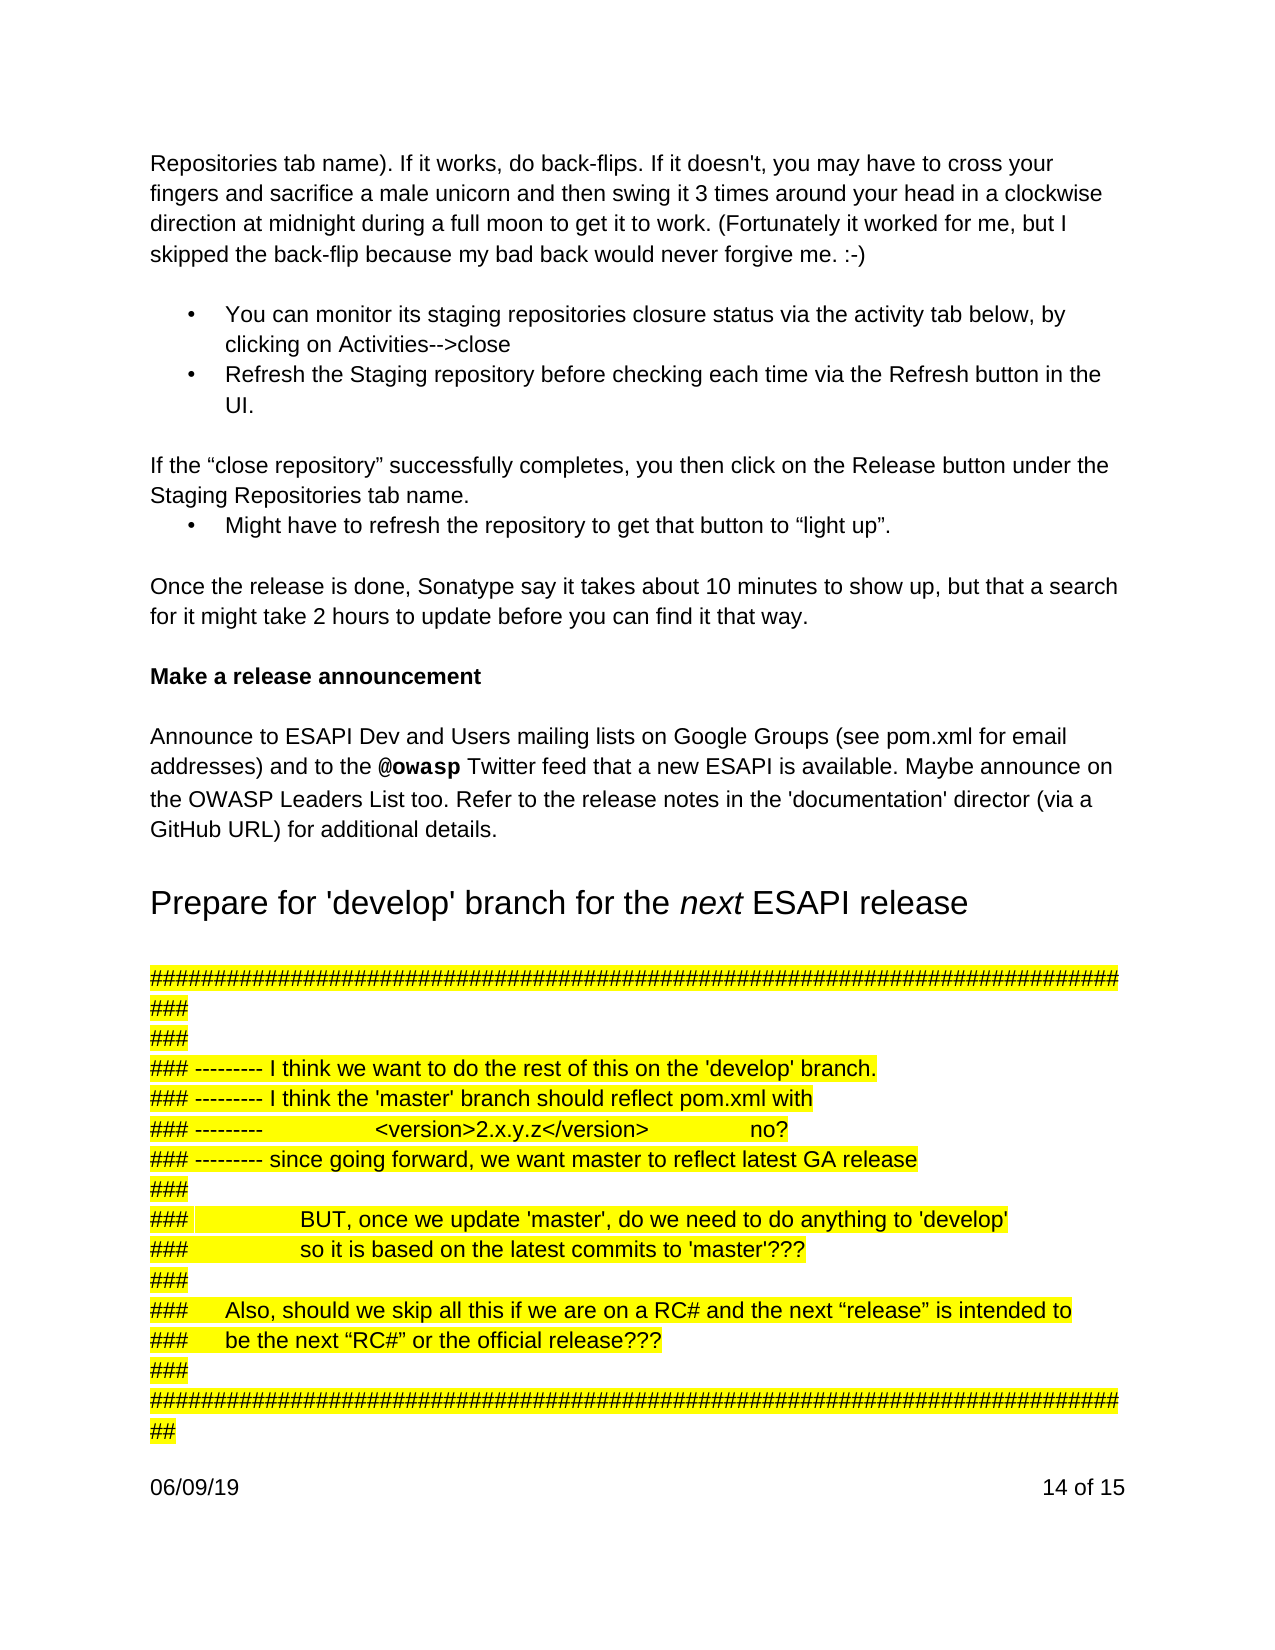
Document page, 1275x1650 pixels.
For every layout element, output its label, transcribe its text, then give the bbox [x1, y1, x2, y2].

text ### --------- <version>2.x.y.z</version> no? [150, 1116, 1125, 1142]
text ############################################################################### [150, 964, 1125, 1021]
list Refresh the Staging repository before checking each time via the Refresh button in the UI. [187, 361, 1125, 418]
text ### --------- I think the 'master' branch should reflect pom.xml with [150, 1085, 1125, 1112]
text ### --------- I think we want to do the rest of this on the 'develop' branch. [150, 1055, 1125, 1082]
text ### Also, should we skip all this if we are on a RC# and the next “release” is intended to [150, 1297, 1125, 1323]
list You can monitor its staging repositories closure status via the activity tab below, by clicking on Activities-->close [187, 301, 1125, 358]
text ############################################################################## [150, 1387, 1125, 1444]
list Might have to refresh the repository to get that button to “light up”. [187, 512, 1125, 539]
text Announce to ESAPI Dev and Users mailing lists on Google Groups (see pom.xml for email addresses) and to the @owasp Twitter feed that a new ESAPI is available. Maybe announce on the OWASP Leaders List too. Refer to the release notes in the 'documentation' director (via a GitHub URL) for additional details. [150, 723, 1125, 842]
text ### be the next “RC#” or the official release??? [150, 1327, 1125, 1353]
text ### [150, 1176, 1125, 1202]
text Make a release announcement [150, 663, 1125, 689]
text Repositories tab name). If it works, do back-flips. If it doesn't, you may have to cross your fingers and sacrifice a male unicorn and then swing it 3 times around your head in a clockwise direction at midnight during a full moon to get it to work. (Fortunately it worked for me, but I skipped the back-flip because my bad back would never forgive me. :-) [150, 150, 1125, 267]
text ### BUT, once we update 'master', do we need to do anything to 'develop' [150, 1206, 1125, 1233]
text ### so it is based on the latest commits to 'master'??? [150, 1236, 1125, 1263]
text ### [150, 1025, 1125, 1051]
subtitle Prepare for 'develop' branch for the next ESAPI release [150, 883, 1125, 922]
text ### [150, 1357, 1125, 1384]
text If the “close repository” successfully completes, you then click on the Release button under the Staging Repositories tab name. [150, 452, 1125, 509]
text ### [150, 1267, 1125, 1293]
text Once the release is done, Sonatype say it takes about 10 minutes to show up, but that a search for it might take 2 hours to update before you can find it that way. [150, 573, 1125, 629]
text ### --------- since going forward, we want master to reflect latest GA release [150, 1146, 1125, 1172]
